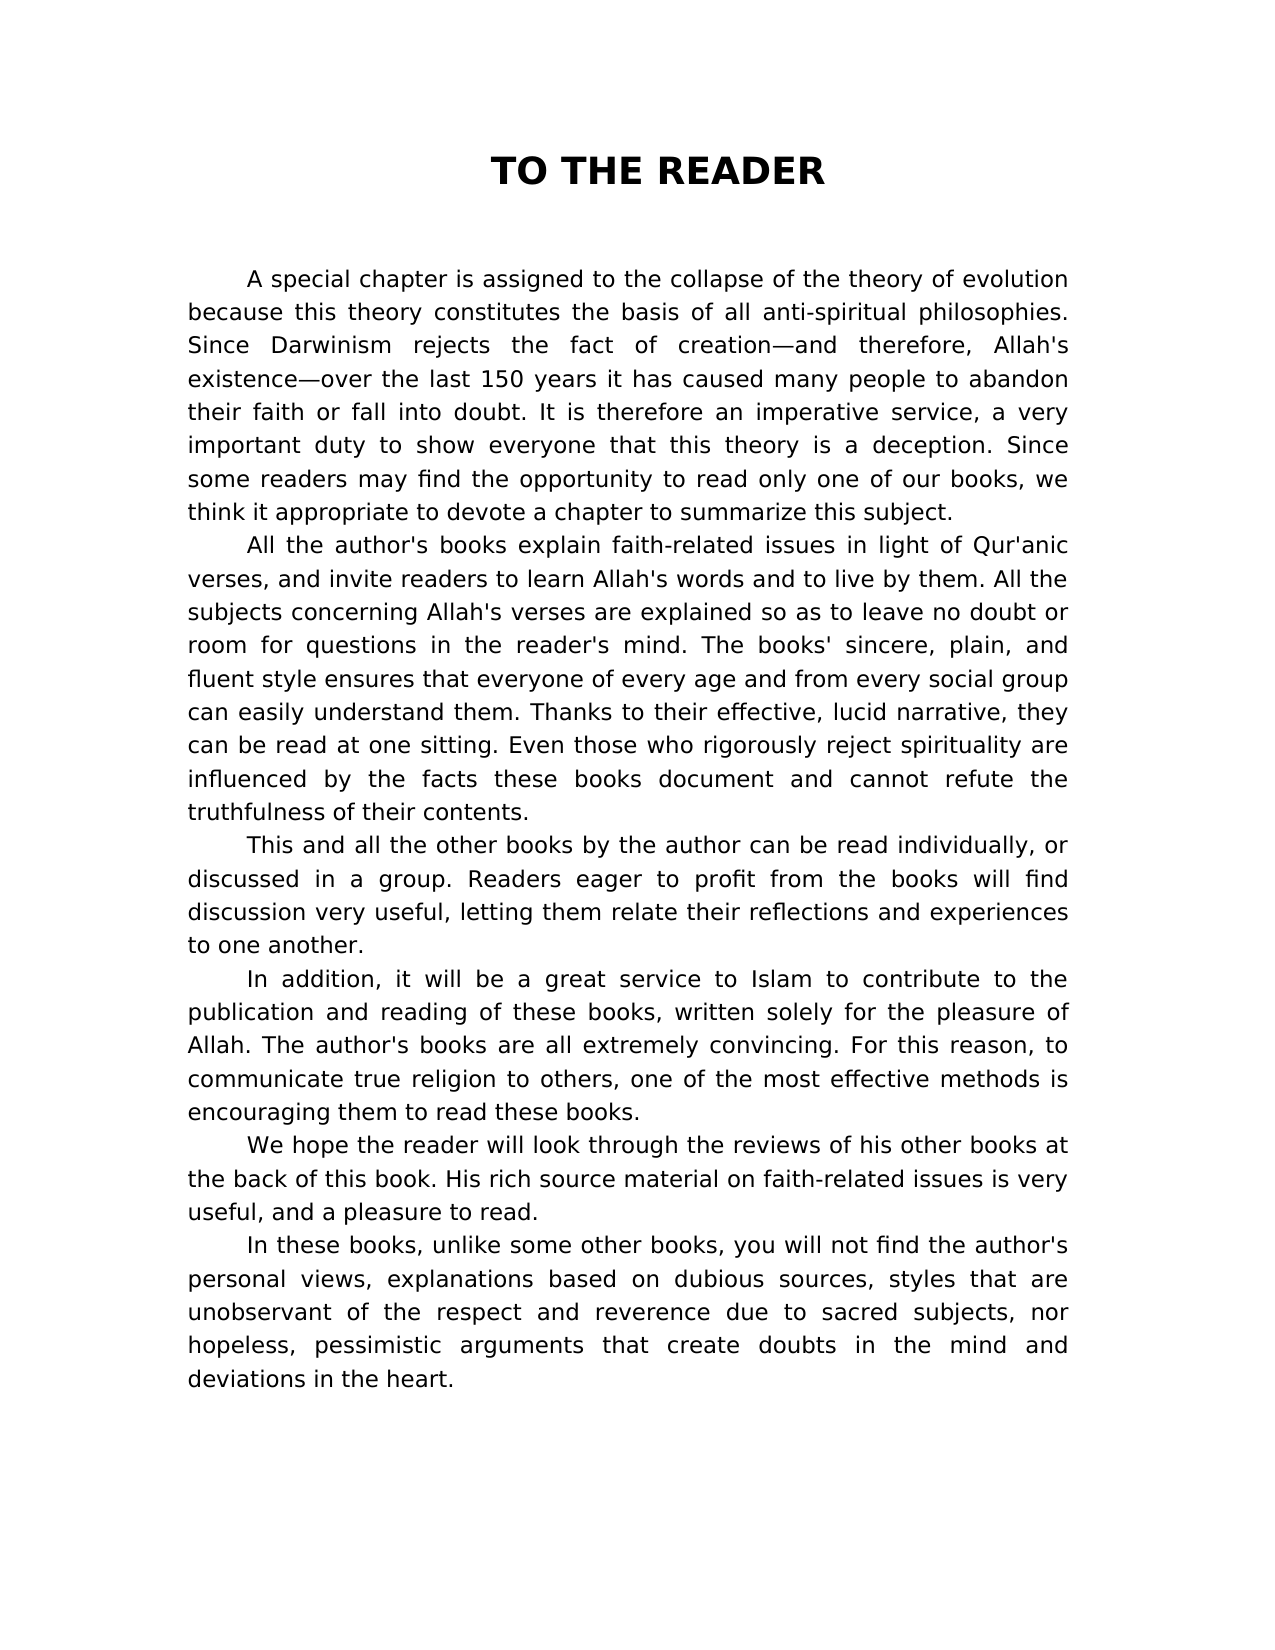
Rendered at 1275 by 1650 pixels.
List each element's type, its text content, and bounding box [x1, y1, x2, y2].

text In these books, unlike some other books, you will not find the author's personal views, explanations based on dubious sources, styles that are unobservant of the respect and reverence due to sacred subjects, nor hopeless, pessimistic arguments that create doubts in the mind and deviations in the heart. [187, 1227, 1070, 1394]
text All the author's books explain faith-related issues in light of Qur'anic verses, and invite readers to learn Allah's words and to live by them. All the subjects concerning Allah's verses are explained so as to leave no doubt or room for questions in the reader's mind. The books' sincere, plain, and fluent style ensures that everyone of every age and from every social group can easily understand them. Thanks to their effective, lucid narrative, they can be read at one sitting. Even those who rigorously reject spirituality are influenced by the facts these books document and cannot refute the truthfulness of their contents. [187, 527, 1070, 827]
text TO THE READER [187, 150, 1070, 194]
text A special chapter is assigned to the collapse of the theory of evolution because this theory constitutes the basis of all anti-spiritual philosophies. Since Darwinism rejects the fact of creation—and therefore, Allah's existence—over the last 150 years it has caused many people to abandon their faith or fall into doubt. It is therefore an imperative service, a very important duty to show everyone that this theory is a deception. Since some readers may find the opportunity to read only one of our books, we think it appropriate to devote a chapter to summarize this subject. [187, 260, 1070, 527]
text We hope the reader will look through the reviews of his other books at the back of this book. His rich source material on faith-related issues is very useful, and a pleasure to read. [187, 1127, 1070, 1227]
text In addition, it will be a great service to Islam to contribute to the publication and reading of these books, written solely for the pleasure of Allah. The author's books are all extremely convincing. For this reason, to communicate true religion to others, one of the most effective methods is encouraging them to read these books. [187, 960, 1070, 1127]
text This and all the other books by the author can be read individually, or discussed in a group. Readers eager to profit from the books will find discussion very useful, letting them relate their reflections and experiences to one another. [187, 827, 1070, 960]
